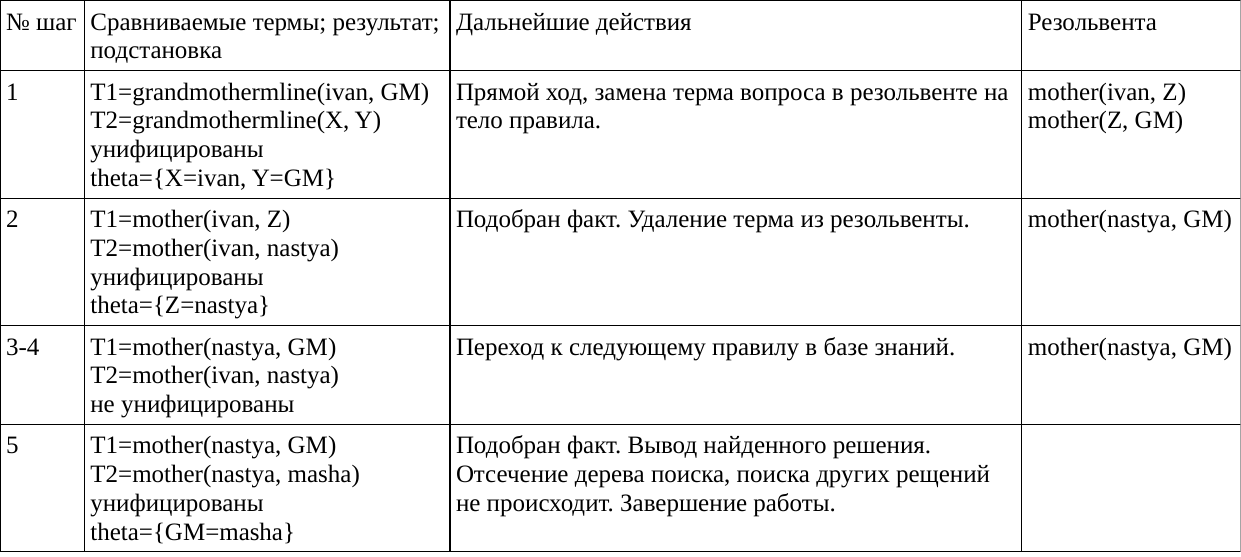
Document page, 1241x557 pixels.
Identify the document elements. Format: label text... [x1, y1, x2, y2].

table_cell Прямой ход, замена терма вопроса в резольвенте на тело правила. [451, 71, 1021, 197]
table_cell 3-4 [1, 326, 84, 424]
table_header Дальнейшие действия [451, 1, 1021, 70]
table_cell Подобран факт. Удаление терма из резольвенты. [451, 199, 1021, 325]
table_cell T1=mother(nastya, GM) T2=mother(nastya, masha) унифицированы theta={GM=masha} [85, 425, 449, 551]
table_cell mother(ivan, Z) mother(Z, GM) [1022, 71, 1240, 197]
table_header № шаг [1, 1, 84, 70]
table_cell Переход к следующему правилу в базе знаний. [451, 326, 1021, 424]
table_header Резольвента [1022, 1, 1240, 70]
table_cell T1=mother(ivan, Z) T2=mother(ivan, nastya) унифицированы theta={Z=nastya} [85, 199, 449, 325]
table_cell [1022, 425, 1240, 551]
table_cell 5 [1, 425, 84, 551]
table_cell Подобран факт. Вывод найденного решения. Отсечение дерева поиска, поиска других рещений не происходит. Завершение работы. [451, 425, 1021, 551]
table_cell mother(nastya, GM) [1022, 199, 1240, 325]
table_header Сравниваемые термы; результат; подстановка [85, 1, 449, 70]
table_cell T1=grandmothermline(ivan, GM) T2=grandmothermline(X, Y) унифицированы theta={X=ivan, Y=GM} [85, 71, 449, 197]
table_cell 1 [1, 71, 84, 197]
table_cell 2 [1, 199, 84, 325]
table_cell T1=mother(nastya, GM) T2=mother(ivan, nastya) не унифицированы [85, 326, 449, 424]
table_cell mother(nastya, GM) [1022, 326, 1240, 424]
